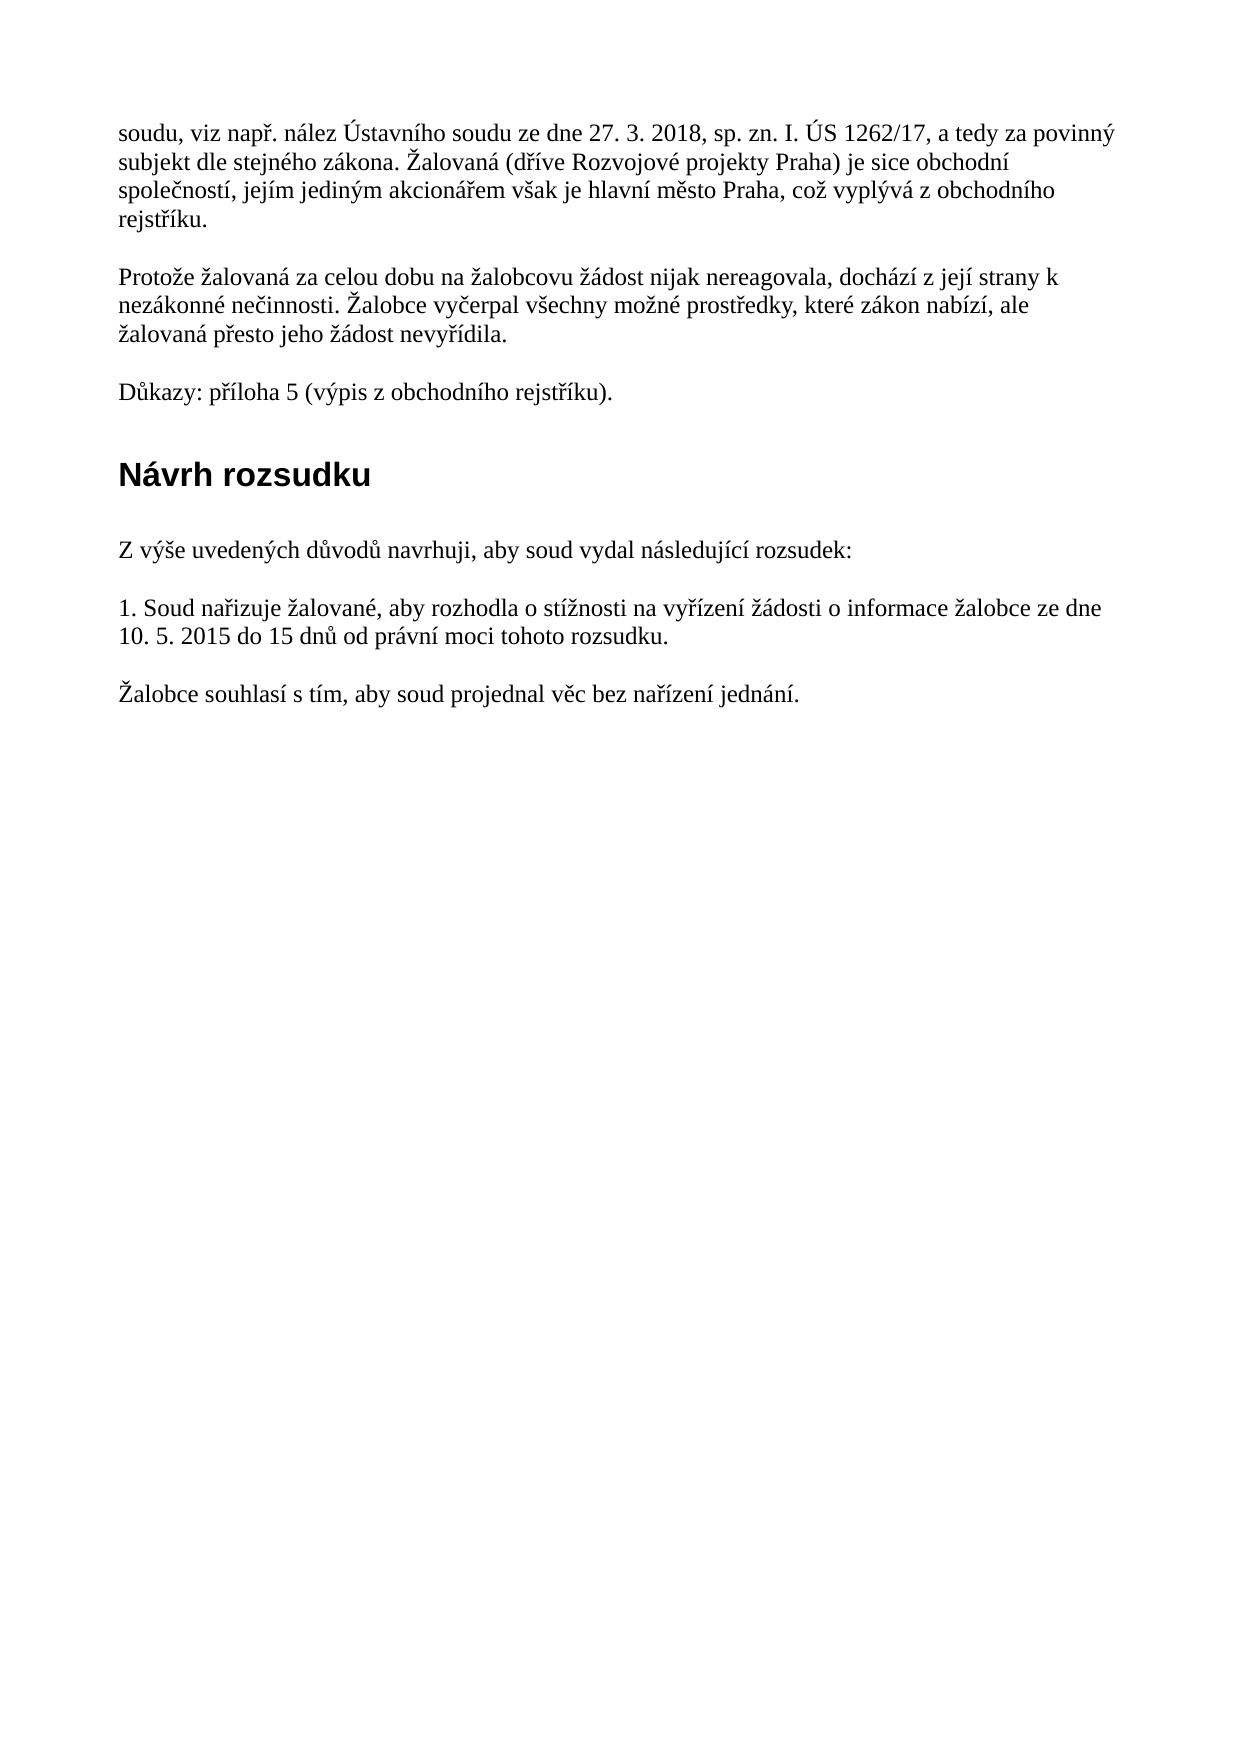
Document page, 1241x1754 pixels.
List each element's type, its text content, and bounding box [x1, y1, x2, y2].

subtitle Návrh rozsudku [118, 455, 1122, 494]
text Žalobce souhlasí s tím, aby soud projednal věc bez nařízení jednání. [118, 679, 1122, 708]
text Z výše uvedených důvodů navrhuji, aby soud vydal následující rozsudek: [118, 535, 1122, 564]
text soudu, viz např. nález Ústavního soudu ze dne 27. 3. 2018, sp. zn. I. ÚS 1262/17, a tedy za povinný subjekt dle stejného zákona. Žalovaná (dříve Rozvojové projekty Praha) je sice obchodní společností, jejím jediným akcionářem však je hlavní město Praha, což vyplývá z obchodního rejstříku. [118, 118, 1122, 233]
text Důkazy: příloha 5 (výpis z obchodního rejstříku). [118, 377, 1122, 406]
text Protože žalovaná za celou dobu na žalobcovu žádost nijak nereagovala, dochází z její strany k nezákonné nečinnosti. Žalobce vyčerpal všechny možné prostředky, které zákon nabízí, ale žalovaná přesto jeho žádost nevyřídila. [118, 262, 1122, 348]
text 1. Soud nařizuje žalované, aby rozhodla o stížnosti na vyřízení žádosti o informace žalobce ze dne 10. 5. 2015 do 15 dnů od právní moci tohoto rozsudku. [118, 593, 1122, 650]
